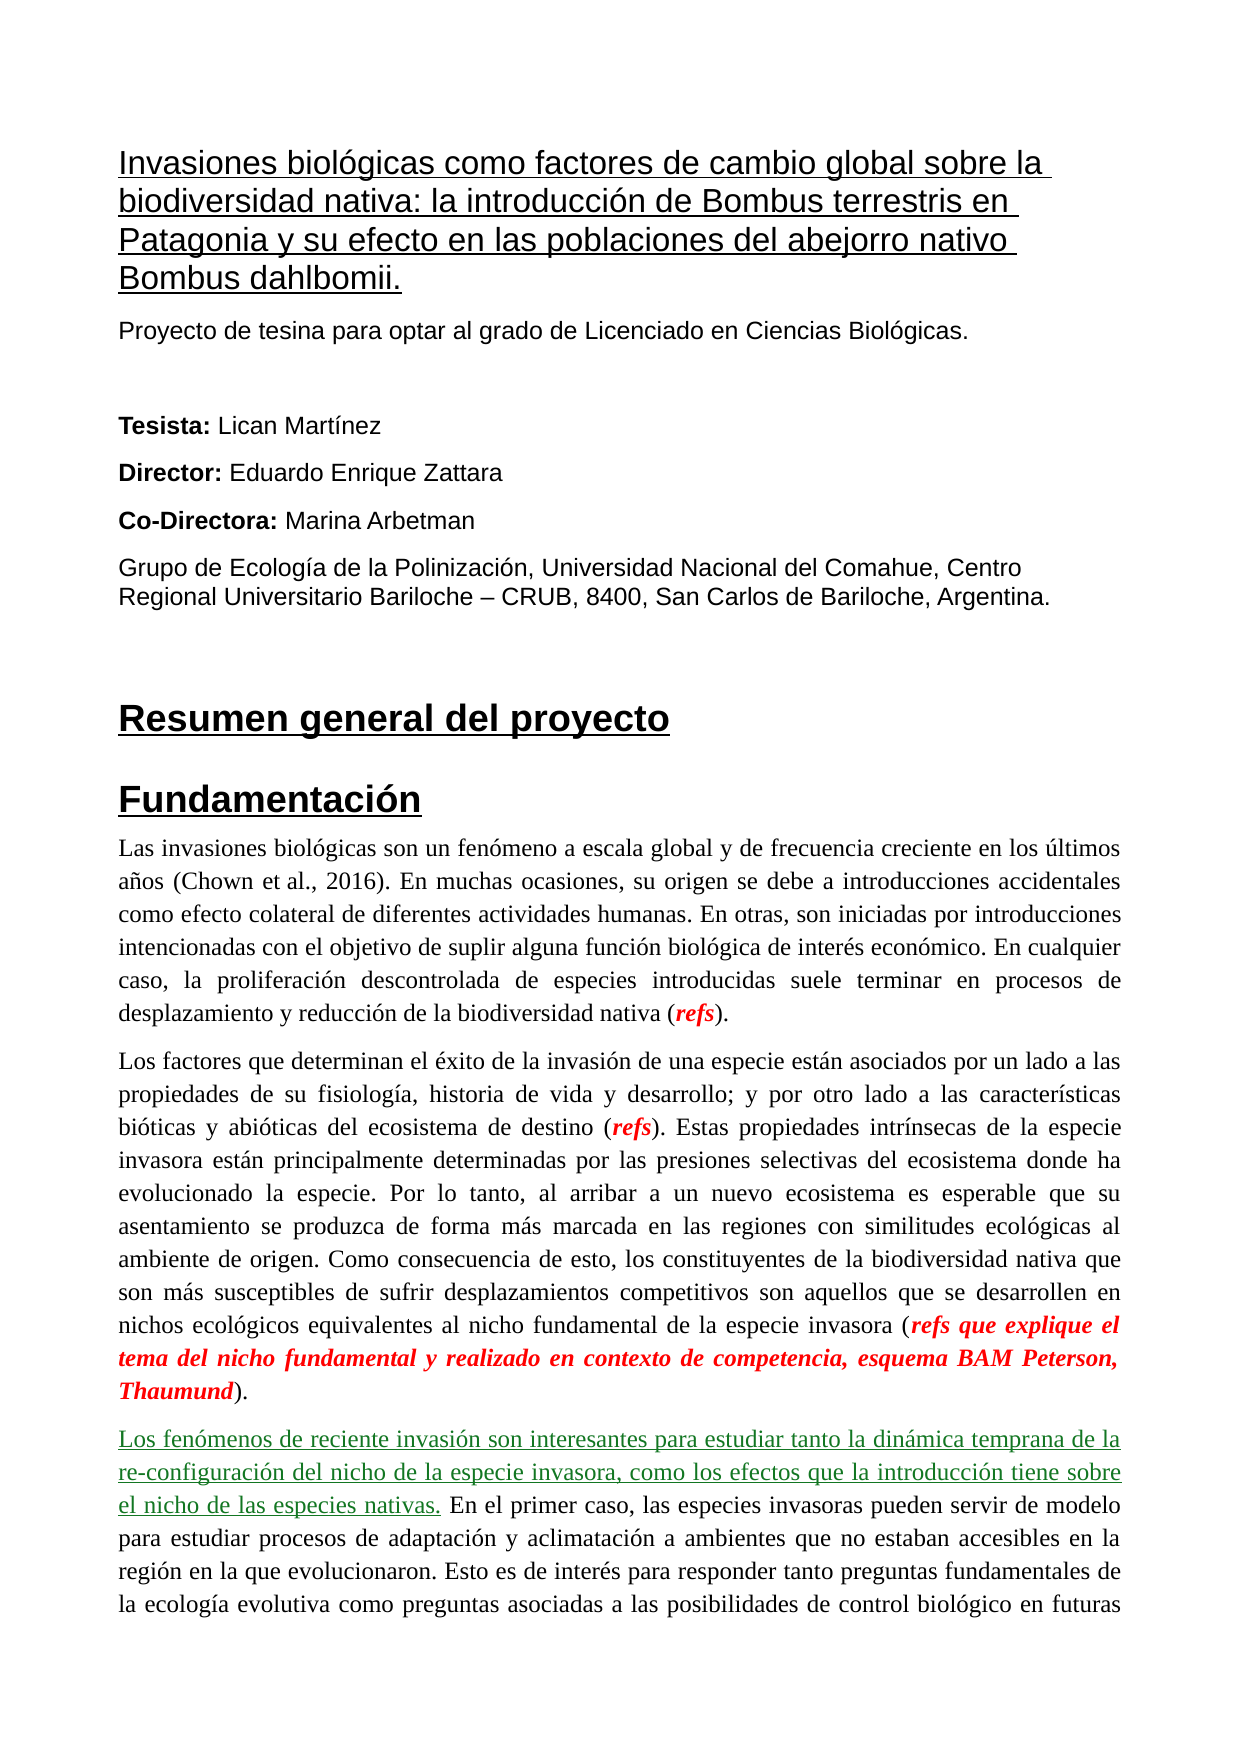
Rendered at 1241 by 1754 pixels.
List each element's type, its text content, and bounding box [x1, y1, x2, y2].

text el nicho de las especies nativas. En el primer caso, las especies invasoras pueden servir de modelo para estudiar procesos de adaptación y aclimatación a ambientes que no estaban accesibles en la región en la que evolucionaron. Esto es de interés para responder tanto preguntas fundamentales de la ecología evolutiva como preguntas asociadas a las posibilidades de control biológico en futuras [118, 1483, 1122, 1617]
subtitle Director: Eduardo Enrique Zattara [118, 458, 1122, 487]
subtitle Tesista: Lican Martínez [118, 411, 1122, 439]
text Los factores que determinan el éxito de la invasión de una especie están asociados por un lado a las propiedades de su fisiología, historia de vida y desarrollo; y por otro lado a las características bióticas y abióticas del ecosistema de destino (refs). Estas propiedades intrínsecas de la especie invasora están principalmente determinadas por las presiones selectivas del ecosistema donde ha evolucionado la especie. Por lo tanto, al arribar a un nuevo ecosistema es esperable que su asentamiento se produzca de forma más marcada en las regiones con similitudes ecológicas al ambiente de origen. Como consecuencia de esto, los constituyentes de la biodiversidad nativa que son más susceptibles de sufrir desplazamientos competitivos son aquellos que se desarrollen en nichos ecológicos equivalentes al nicho fundamental de la especie invasora (refs que explique el tema del nicho fundamental y realizado en contexto de competencia, esquema BAM Peterson, Thaumund). [118, 1046, 1122, 1405]
subtitle Resumen general del proyecto [118, 696, 1122, 739]
text Las invasiones biológicas son un fenómeno a escala global y de frecuencia creciente en los últimos años (Chown et al., 2016). En muchas ocasiones, su origen se debe a introducciones accidentales como efecto colateral de diferentes actividades humanas. En otras, son iniciadas por introducciones intencionadas con el objetivo de suplir alguna función biológica de interés económico. En cualquier caso, la proliferación descontrolada de especies introducidas suele terminar en procesos de desplazamiento y reducción de la biodiversidad nativa (refs). [118, 833, 1122, 1027]
subtitle Grupo de Ecología de la Polinización, Universidad Nacional del Comahue, Centro Regional Universitario Bariloche – CRUB, 8400, San Carlos de Bariloche, Argentina. [118, 553, 1122, 611]
text Los fenómenos de reciente invasión son interesantes para estudiar tanto la dinámica temprana de la re-configuración del nicho de la especie invasora, como los efectos que la introducción tiene sobre [118, 1424, 1122, 1482]
title Invasiones biológicas como factores de cambio global sobre la biodiversidad nativa: la introducción de Bombus terrestris en Patagonia y su efecto en las poblaciones del abejorro nativo Bombus dahlbomii. [118, 143, 1122, 297]
subtitle Proyecto de tesina para optar al grado de Licenciado en Ciencias Biológicas. [118, 316, 1122, 344]
subtitle Fundamentación [118, 777, 1122, 821]
subtitle Co-Directora: Marina Arbetman [118, 506, 1122, 534]
